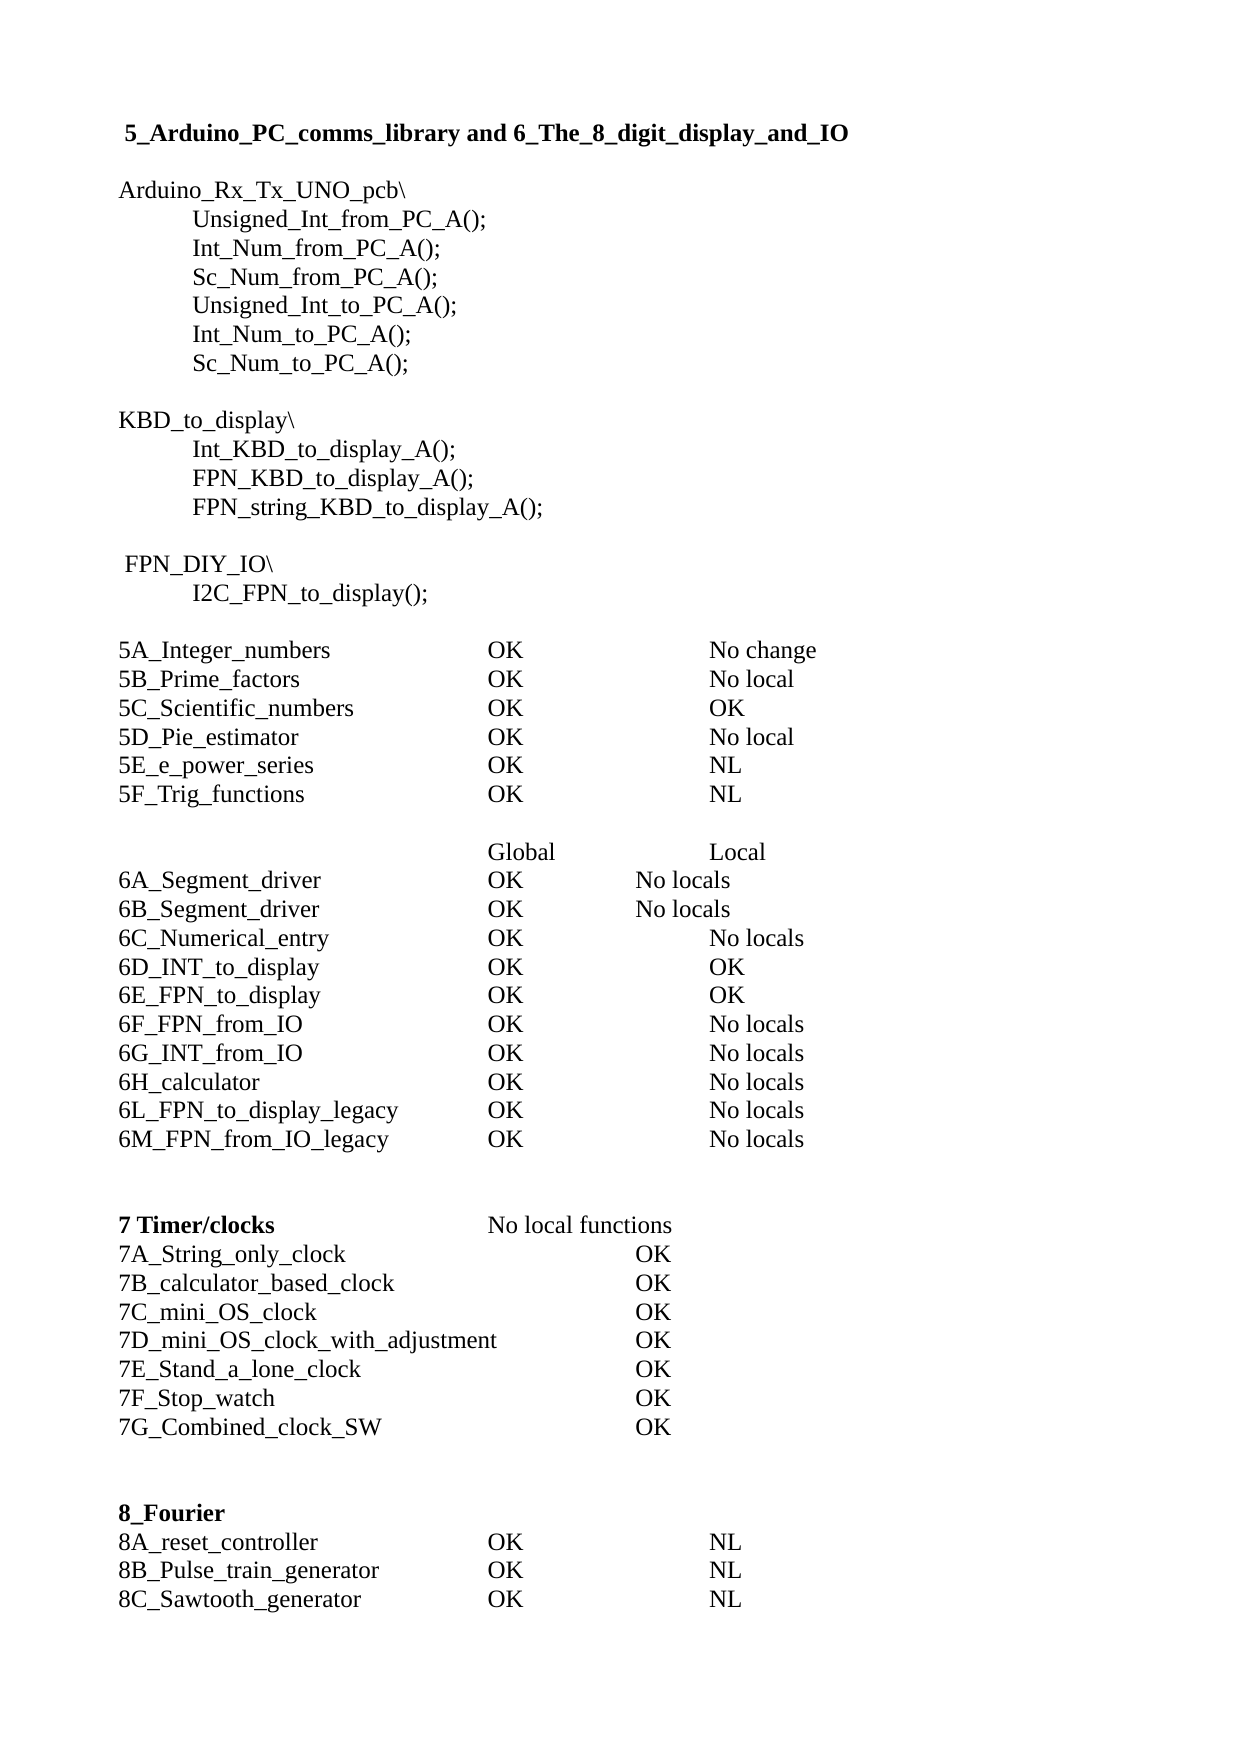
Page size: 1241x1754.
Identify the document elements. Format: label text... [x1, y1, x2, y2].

text I2C_FPN_to_display(); [118, 578, 1122, 607]
text 6G_INT_from_IO OK No locals [118, 1038, 1122, 1067]
text KBD_to_display\ [118, 406, 1122, 434]
text 7C_mini_OS_clock OK [118, 1297, 1122, 1326]
text 8_Fourier [118, 1498, 1122, 1527]
text 8C_Sawtooth_generator OK NL [118, 1584, 1122, 1613]
text 6H_calculator OK No locals [118, 1067, 1122, 1096]
text 5C_Scientific_numbers OK OK [118, 693, 1122, 722]
text 7E_Stand_a_lone_clock OK [118, 1354, 1122, 1383]
text 6D_INT_to_display OK OK [118, 952, 1122, 981]
text 7F_Stop_watch OK [118, 1383, 1122, 1412]
text Unsigned_Int_to_PC_A(); [118, 291, 1122, 319]
text FPN_DIY_IO\ [118, 549, 1122, 578]
text Sc_Num_to_PC_A(); [118, 348, 1122, 377]
text Sc_Num_from_PC_A(); [118, 262, 1122, 291]
text 7G_Combined_clock_SW OK [118, 1412, 1122, 1441]
text Global Local [118, 837, 1122, 866]
text 5E_e_power_series OK NL [118, 751, 1122, 779]
text Unsigned_Int_from_PC_A(); [118, 204, 1122, 233]
text Int_KBD_to_display_A(); [118, 434, 1122, 463]
text 8B_Pulse_train_generator OK NL [118, 1556, 1122, 1584]
text FPN_KBD_to_display_A(); [118, 463, 1122, 492]
text FPN_string_KBD_to_display_A(); [118, 492, 1122, 521]
text Arduino_Rx_Tx_UNO_pcb\ [118, 176, 1122, 204]
text 5D_Pie_estimator OK No local [118, 722, 1122, 751]
text 7A_String_only_clock OK [118, 1239, 1122, 1268]
text 5_Arduino_PC_comms_library and 6_The_8_digit_display_and_IO [118, 118, 1122, 147]
text 8A_reset_controller OK NL [118, 1527, 1122, 1556]
text 6L_FPN_to_display_legacy OK No locals [118, 1096, 1122, 1124]
text 6E_FPN_to_display OK OK [118, 981, 1122, 1009]
text 7 Timer/clocks No local functions [118, 1211, 1122, 1239]
text Int_Num_to_PC_A(); [118, 319, 1122, 348]
text 5B_Prime_factors OK No local [118, 664, 1122, 693]
text 6F_FPN_from_IO OK No locals [118, 1009, 1122, 1038]
text Int_Num_from_PC_A(); [118, 233, 1122, 262]
text 6B_Segment_driver OK No locals [118, 894, 1122, 923]
text 5F_Trig_functions OK NL [118, 779, 1122, 808]
text 7D_mini_OS_clock_with_adjustment OK [118, 1326, 1122, 1354]
text 5A_Integer_numbers OK No change [118, 636, 1122, 664]
text 6A_Segment_driver OK No locals [118, 866, 1122, 894]
text 6M_FPN_from_IO_legacy OK No locals [118, 1124, 1122, 1153]
text 6C_Numerical_entry OK No locals [118, 923, 1122, 952]
text 7B_calculator_based_clock OK [118, 1268, 1122, 1297]
